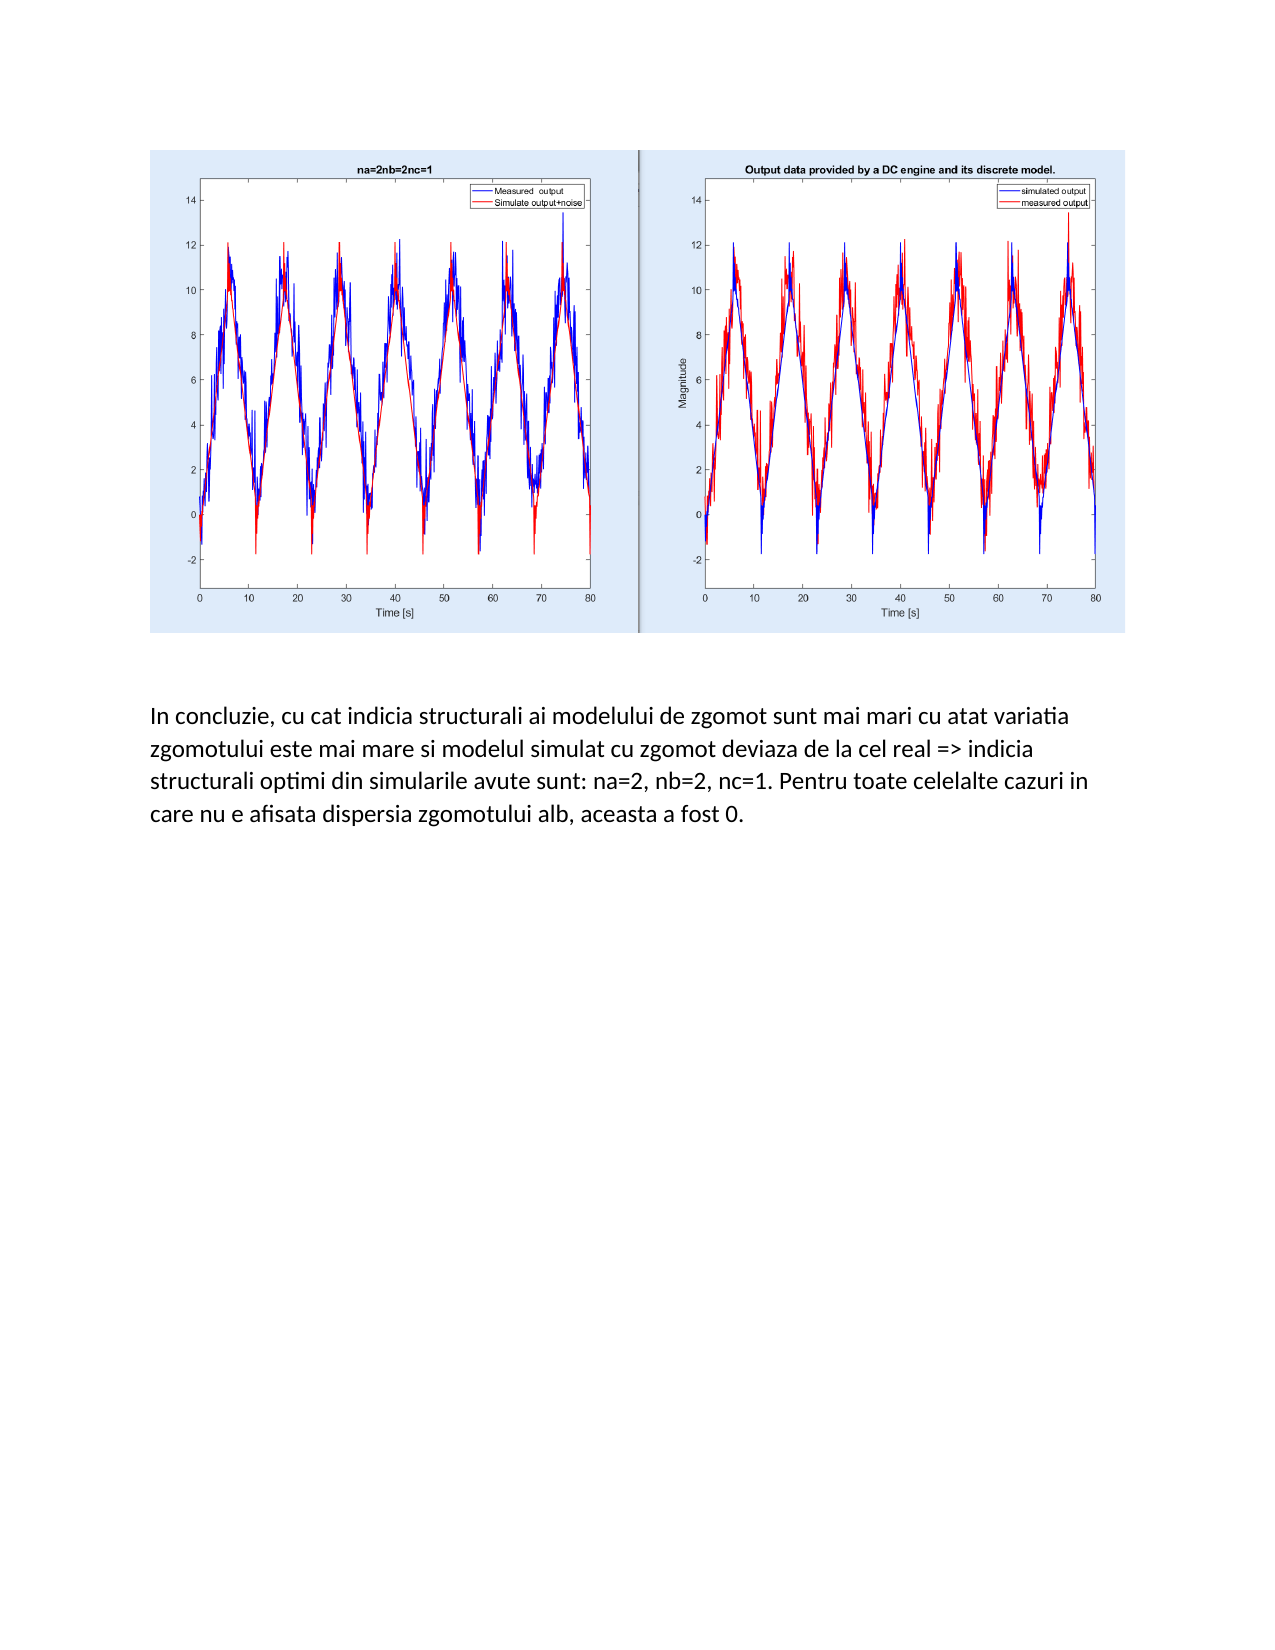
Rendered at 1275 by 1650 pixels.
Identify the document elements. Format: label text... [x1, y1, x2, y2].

text In concluzie, cu cat indicia structurali ai modelului de zgomot sunt mai mari cu atat variatia zgomotului este mai mare si modelul simulat cu zgomot deviaza de la cel real => indicia structurali optimi din simularile avute sunt: na=2, nb=2, nc=1. Pentru toate celelalte cazuri in care nu e afisata dispersia zgomotului alb, aceasta a fost 0. [150, 700, 1125, 828]
